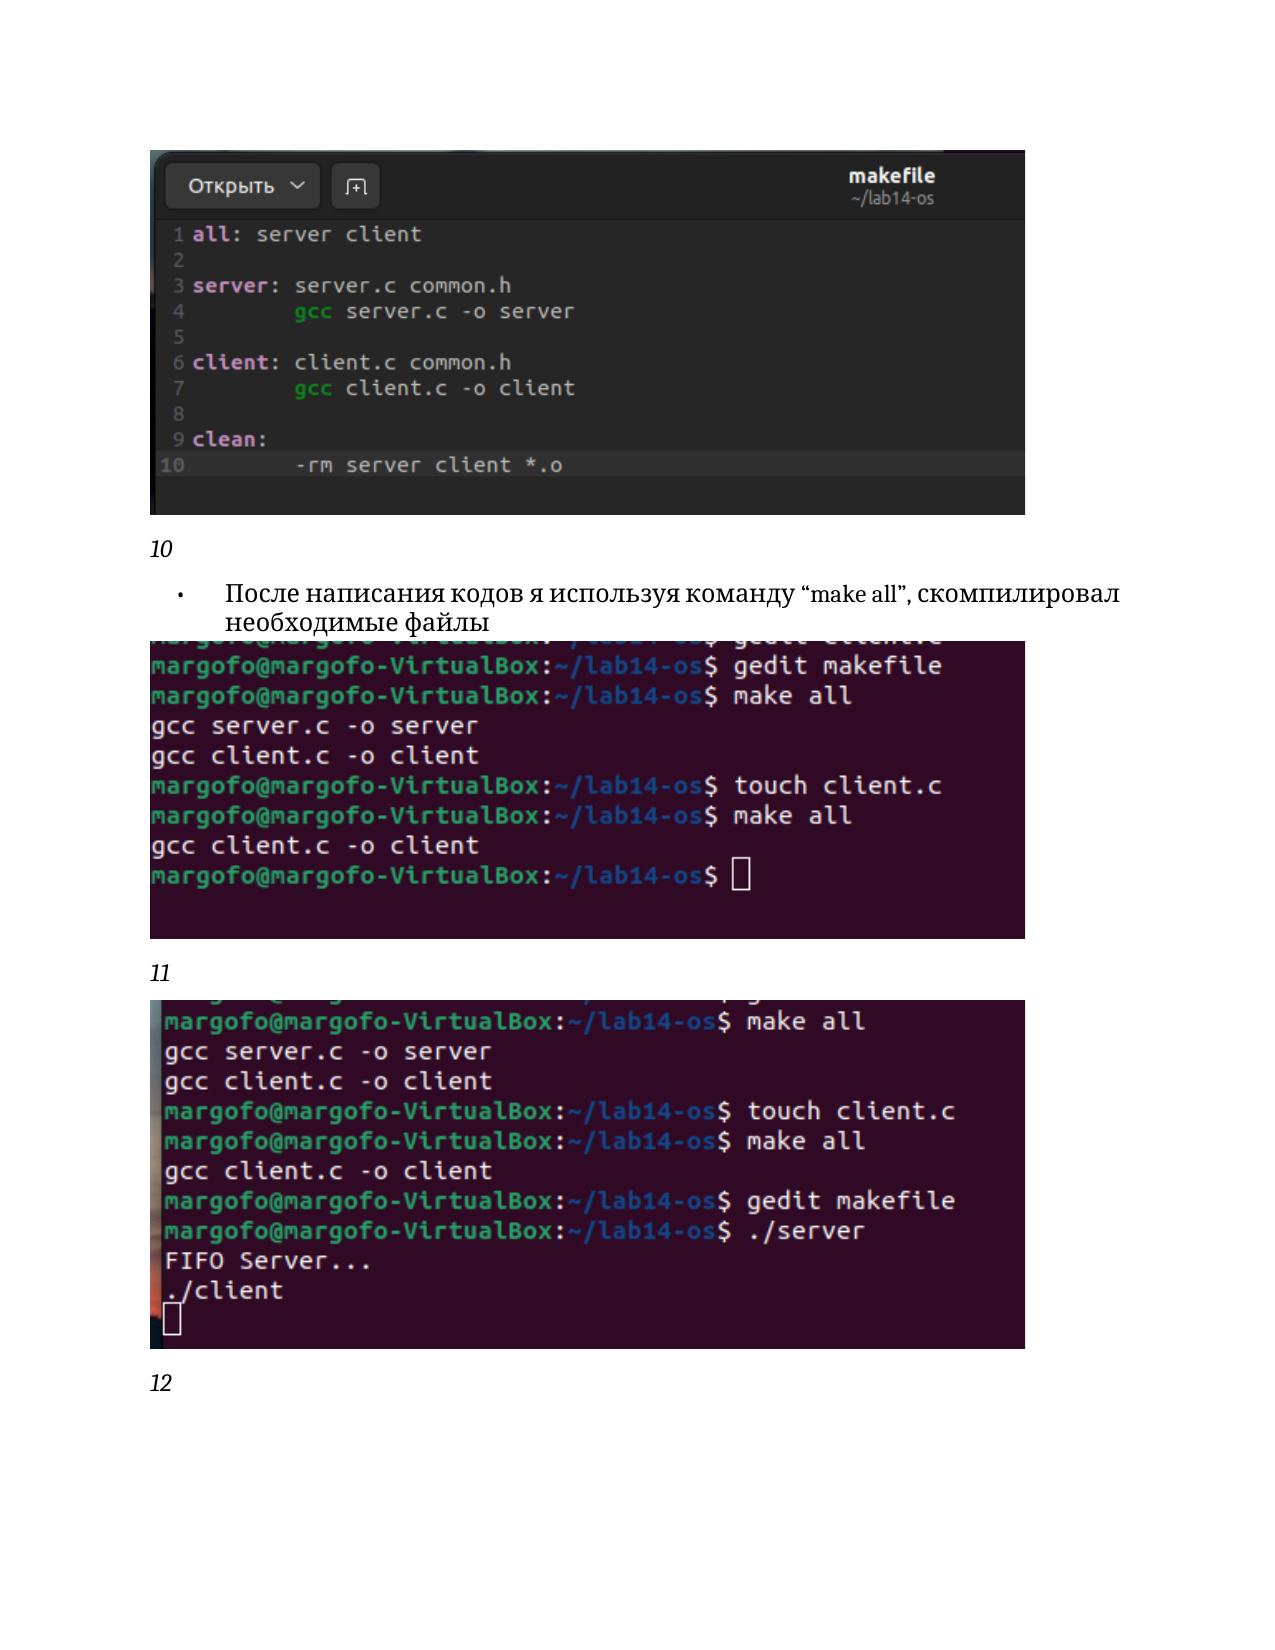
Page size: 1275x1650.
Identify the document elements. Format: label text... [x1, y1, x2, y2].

text 11 [150, 959, 1125, 988]
text 12 [150, 1369, 1125, 1398]
text 10 [150, 535, 1125, 564]
list После написания кодов я используя команду “make all”, скомпилировал необходимые файлы [175, 580, 1125, 638]
